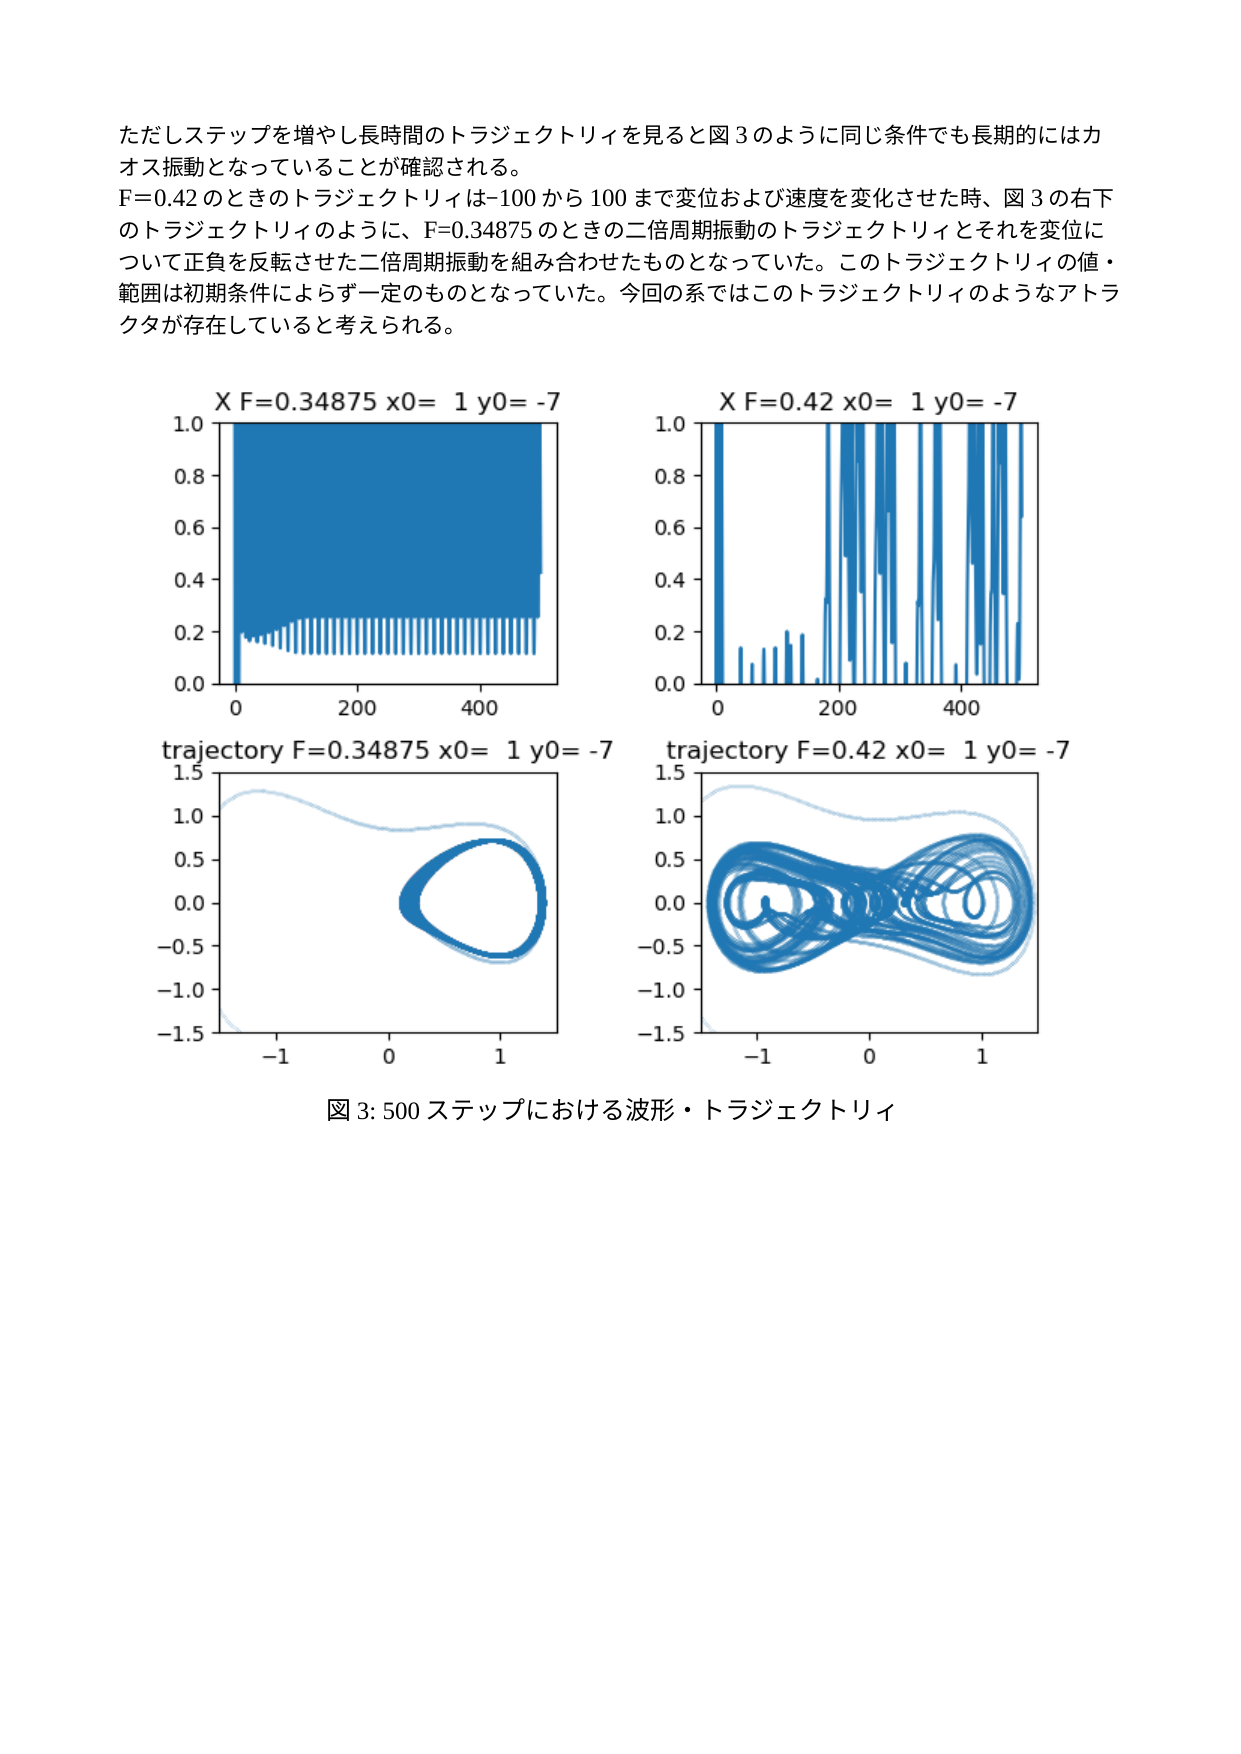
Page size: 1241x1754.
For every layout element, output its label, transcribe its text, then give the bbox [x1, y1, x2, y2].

text [133, 358, 1093, 370]
text F＝0.42のときのトラジェクトリィは−100から100まで変位および速度を変化させた時、図 3の右下のトラジェクトリィのように、F=0.34875のときの二倍周期振動のトラジェクトリィとそれを変位について正負を反転させた二倍周期振動を組み合わせたものとなっていた。このトラジェクトリィの値・範囲は初期条件によらず一定のものとなっていた。今回の系ではこのトラジェクトリィのようなアトラクタが存在していると考えられる。 [118, 181, 1122, 340]
picture [132, 370, 1093, 1091]
text ただしステップを増やし長時間のトラジェクトリィを見ると図 3のように同じ条件でも長期的にはカオス振動となっていることが確認される。 [118, 118, 1122, 181]
text 図 3: 500ステップにおける波形・トラジェクトリィ [133, 1091, 1093, 1127]
